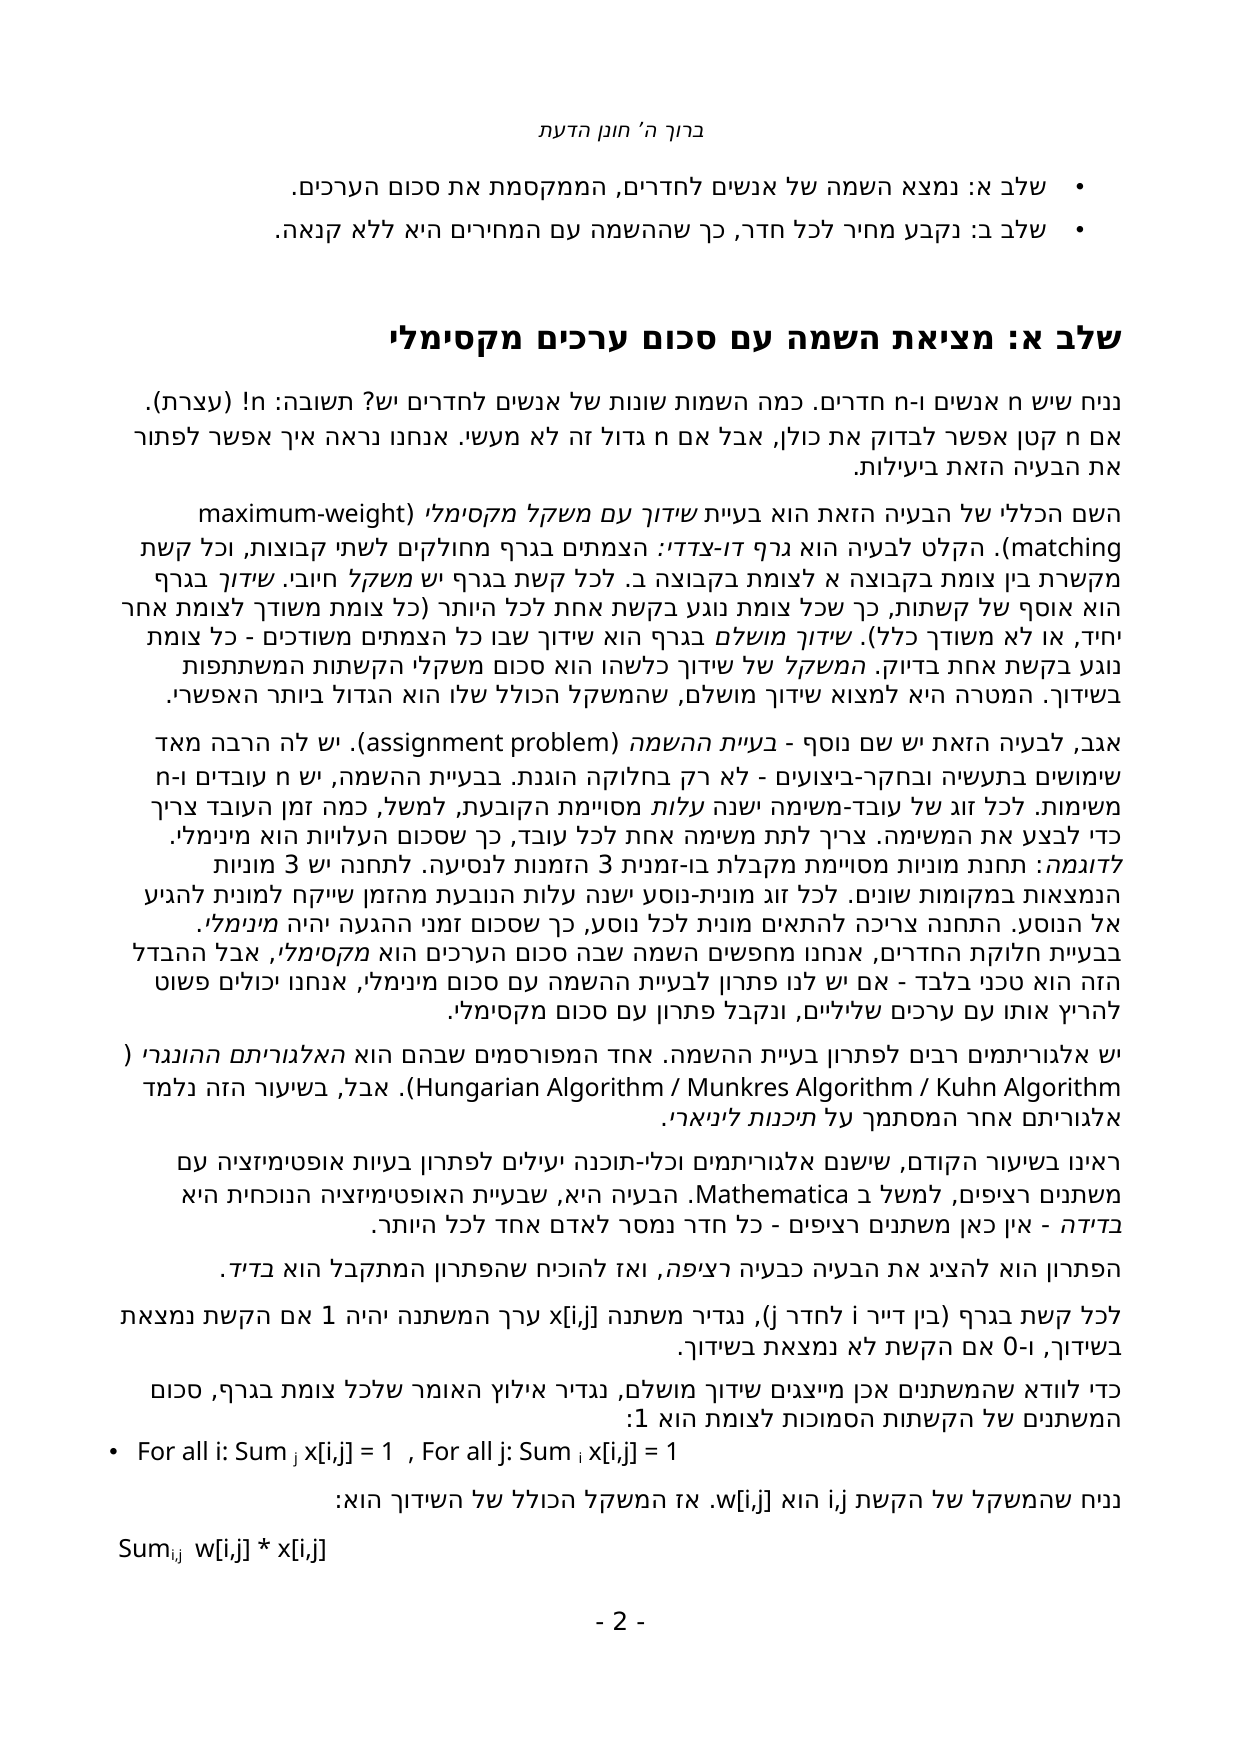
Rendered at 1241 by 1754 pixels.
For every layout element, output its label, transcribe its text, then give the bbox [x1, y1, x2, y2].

text Sumi,j w[i,j] * x[i,j] [118, 1531, 1122, 1565]
list שלב א: נמצא השמה של אנשים לחדרים, הממקסמת את סכום הערכים. [118, 172, 1084, 201]
list לכל קשת בגרף (בין דייר i לחדר j), נגדיר משתנה x[i,j] ערך המשתנה יהיה 1 אם הקשת נמצאת בשידוך, ו-0 אם הקשת לא נמצאת בשידוך. [118, 1298, 1122, 1361]
list For all i: Sum j x[i,j] = 1 , For all j: Sum i x[i,j] = 1 [118, 1434, 1122, 1468]
text השם הכללי של הבעיה הזאת הוא בעיית שידוך עם משקל מקסימלי (maximum-weight matching). הקלט לבעיה הוא גרף דו-צדדי: הצמתים בגרף מחולקים לשתי קבוצות, וכל קשת מקשרת בין צומת בקבוצה א לצומת בקבוצה ב. לכל קשת בגרף יש משקל חיובי. שידוך בגרף הוא אוסף של קשתות, כך שכל צומת נוגע בקשת אחת לכל היותר (כל צומת משודך לצומת אחר יחיד, או לא משודך כלל). שידוך מושלם בגרף הוא שידוך שבו כל הצמתים משודכים - כל צומת נוגע בקשת אחת בדיוק. המשקל של שידוך כלשהו הוא סכום משקלי הקשתות המשתתפות בשידוך. המטרה היא למצוא שידוך מושלם, שהמשקל הכולל שלו הוא הגדול ביותר האפשרי. [118, 496, 1122, 710]
text יש אלגוריתמים רבים לפתרון בעיית ההשמה. אחד המפורסמים שבהם הוא האלגוריתם ההונגרי (Hungarian Algorithm / Munkres Algorithm / Kuhn Algorithm). אבל, בשיעור הזה נלמד אלגוריתם אחר המסתמך על תיכנות ליניארי. [118, 1040, 1122, 1133]
text ראינו בשיעור הקודם, שישנם אלגוריתמים וכלי-תוכנה יעילים לפתרון בעיות אופטימיזציה עם משתנים רציפים, למשל ב Mathematica. הבעיה היא, שבעיית האופטימיזציה הנוכחית היא בדידה - אין כאן משתנים רציפים - כל חדר נמסר לאדם אחד לכל היותר. [118, 1147, 1122, 1239]
list שלב ב: נקבע מחיר לכל חדר, כך שההשמה עם המחירים היא ללא קנאה. [118, 216, 1084, 245]
list כדי לוודא שהמשתנים אכן מייצגים שידוך מושלם, נגדיר אילוץ האומר שלכל צומת בגרף, סכום המשתנים של הקשתות הסמוכות לצומת הוא 1: [118, 1375, 1122, 1434]
text הפתרון הוא להציג את הבעיה כבעיה רציפה, ואז להוכיח שהפתרון המתקבל הוא בדיד. [118, 1254, 1122, 1283]
subtitle שלב א: מציאת השמה עם סכום ערכים מקסימלי [118, 318, 1122, 357]
text נניח שהמשקל של הקשת i,j הוא w[i,j]. אז המשקל הכולל של השידוך הוא: [118, 1482, 1122, 1516]
text אגב, לבעיה הזאת יש שם נוסף - בעיית ההשמה (assignment problem). יש לה הרבה מאד שימושים בתעשיה ובחקר-ביצועים - לא רק בחלוקה הוגנת. בבעיית ההשמה, יש n עובדים ו-n משימות. לכל זוג של עובד-משימה ישנה עלות מסויימת הקובעת, למשל, כמה זמן העובד צריך כדי לבצע את המשימה. צריך לתת משימה אחת לכל עובד, כך שסכום העלויות הוא מינימלי. לדוגמה: תחנת מוניות מסויימת מקבלת בו-זמנית 3 הזמנות לנסיעה. לתחנה יש 3 מוניות הנמצאות במקומות שונים. לכל זוג מונית-נוסע ישנה עלות הנובעת מהזמן שייקח למונית להגיע אל הנוסע. התחנה צריכה להתאים מונית לכל נוסע, כך שסכום זמני ההגעה יהיה מינימלי. בבעיית חלוקת החדרים, אנחנו מחפשים השמה שבה סכום הערכים הוא מקסימלי, אבל ההבדל הזה הוא טכני בלבד - אם יש לנו פתרון לבעיית ההשמה עם סכום מינימלי, אנחנו יכולים פשוט להריץ אותו עם ערכים שליליים, ונקבל פתרון עם סכום מקסימלי. [118, 724, 1122, 1026]
text נניח שיש n אנשים ו-n חדרים. כמה השמות שונות של אנשים לחדרים יש? תשובה: n! (עצרת). אם n קטן אפשר לבדוק את כולן, אבל אם n גדול זה לא מעשי. אנחנו נראה איך אפשר לפתור את הבעיה הזאת ביעילות. [118, 384, 1122, 481]
